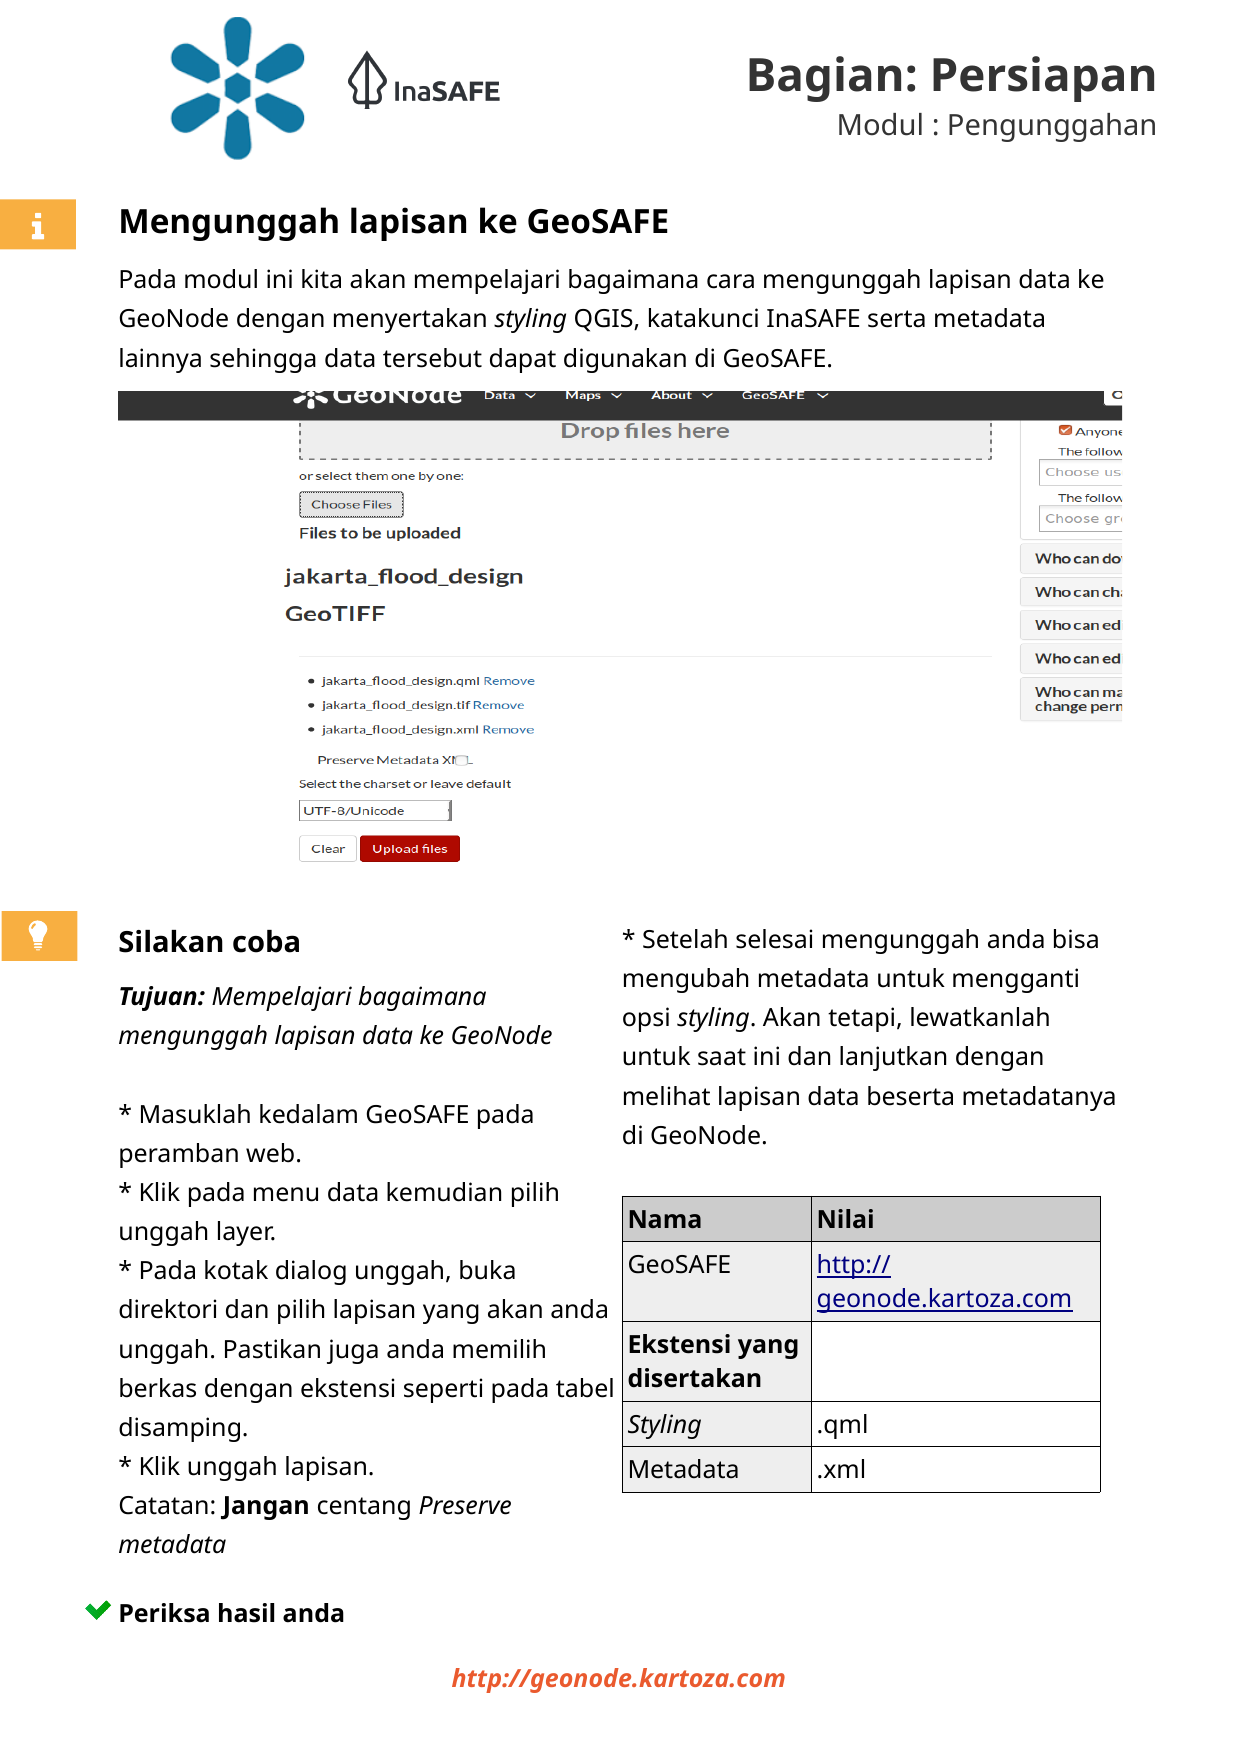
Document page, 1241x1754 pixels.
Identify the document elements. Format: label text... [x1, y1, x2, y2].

text * Masuklah kedalam GeoSAFE pada peramban web. [118, 1096, 619, 1169]
subtitle Mengunggah lapisan ke GeoSAFE [118, 198, 1122, 243]
text Silakan coba [118, 921, 619, 961]
text * Klik pada menu data kemudian pilih unggah layer. [118, 1175, 619, 1248]
picture [118, 391, 1123, 866]
text Periksa hasil anda [118, 1595, 1122, 1629]
picture [328, 32, 525, 129]
table_cell .xml [812, 1447, 1100, 1492]
table_header Nilai [812, 1197, 1100, 1241]
text Tujuan: Mempelajari bagaimana mengunggah lapisan data ke GeoNode [118, 979, 619, 1052]
table_header Nama [623, 1197, 811, 1241]
table_cell Ekstensi yang disertakan [623, 1322, 811, 1401]
table_cell Metadata [623, 1447, 811, 1492]
text * Pada kotak dialog unggah, buka direktori dan pilih lapisan yang akan anda unggah. Pastikan juga anda memilih berkas dengan ekstensi seperti pada tabel disamping. [118, 1253, 619, 1444]
text * Klik unggah lapisan. [118, 1449, 619, 1483]
table_cell http://geonode.kartoza.com [812, 1242, 1100, 1321]
table_cell [812, 1322, 1100, 1401]
table_cell Styling [623, 1402, 811, 1446]
table_cell GeoSAFE [623, 1242, 811, 1321]
text Catatan: Jangan centang Preserve metadata [118, 1488, 619, 1561]
text Pada modul ini kita akan mempelajari bagaimana cara mengunggah lapisan data ke GeoNode dengan menyertakan styling QGIS, katakunci InaSAFE serta metadata lainnya sehingga data tersebut dapat digunakan di GeoSAFE. [118, 262, 1122, 374]
table_cell .qml [812, 1402, 1100, 1446]
text * Setelah selesai mengunggah anda bisa mengubah metadata untuk mengganti opsi styling. Akan tetapi, lewatkanlah untuk saat ini dan lanjutkan dengan melihat lapisan data beserta metadatanya di GeoNode. [622, 921, 1122, 1151]
picture [166, 17, 309, 160]
